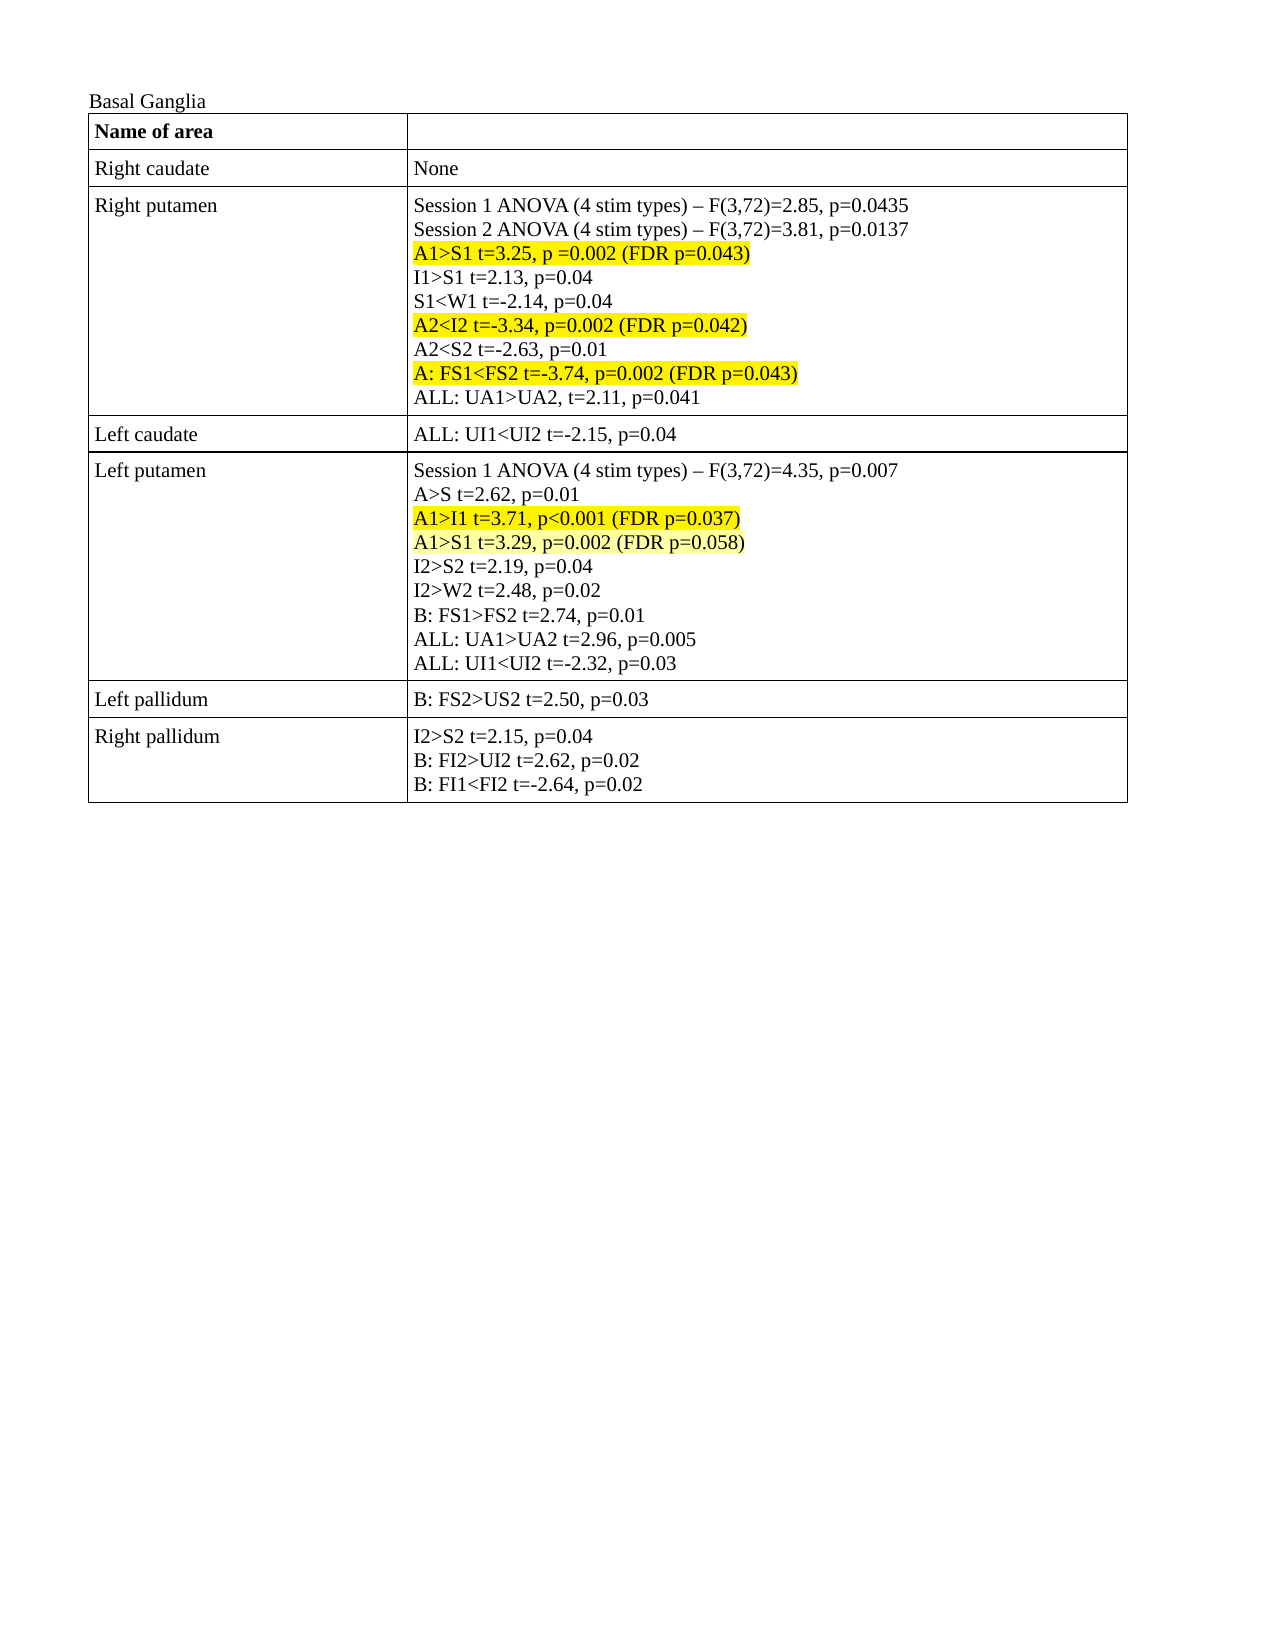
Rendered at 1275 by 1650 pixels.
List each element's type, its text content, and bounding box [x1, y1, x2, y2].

table_cell Left putamen [89, 453, 407, 680]
table_header [408, 114, 1127, 149]
table_cell I2>S2 t=2.15, p=0.04 B: FI2>UI2 t=2.62, p=0.02 B: FI1<FI2 t=-2.64, p=0.02 [408, 718, 1127, 802]
text Basal Ganglia [88, 88, 1186, 113]
table_cell B: FS2>US2 t=2.50, p=0.03 [408, 681, 1127, 717]
table_cell Right caudate [89, 150, 407, 186]
table_cell Session 1 ANOVA (4 stim types) – F(3,72)=4.35, p=0.007 A>S t=2.62, p=0.01 A1>I1 t=3.71, p<0.001 (FDR p=0.037) A1>S1 t=3.29, p=0.002 (FDR p=0.058) I2>S2 t=2.19, p=0.04 I2>W2 t=2.48, p=0.02 B: FS1>FS2 t=2.74, p=0.01 ALL: UA1>UA2 t=2.96, p=0.005 ALL: UI1<UI2 t=-2.32, p=0.03 [408, 453, 1127, 680]
table_cell Left caudate [89, 416, 407, 451]
table_cell ALL: UI1<UI2 t=-2.15, p=0.04 [408, 416, 1127, 451]
table_cell Session 1 ANOVA (4 stim types) – F(3,72)=2.85, p=0.0435 Session 2 ANOVA (4 stim types) – F(3,72)=3.81, p=0.0137 A1>S1 t=3.25, p =0.002 (FDR p=0.043) I1>S1 t=2.13, p=0.04 S1<W1 t=-2.14, p=0.04 A2<I2 t=-3.34, p=0.002 (FDR p=0.042) A2<S2 t=-2.63, p=0.01 A: FS1<FS2 t=-3.74, p=0.002 (FDR p=0.043) ALL: UA1>UA2, t=2.11, p=0.041 [408, 187, 1127, 415]
table_cell Right putamen [89, 187, 407, 415]
table_header Name of area [89, 114, 407, 149]
table_cell None [408, 150, 1127, 186]
table_cell Right pallidum [89, 718, 407, 802]
table_cell Left pallidum [89, 681, 407, 717]
